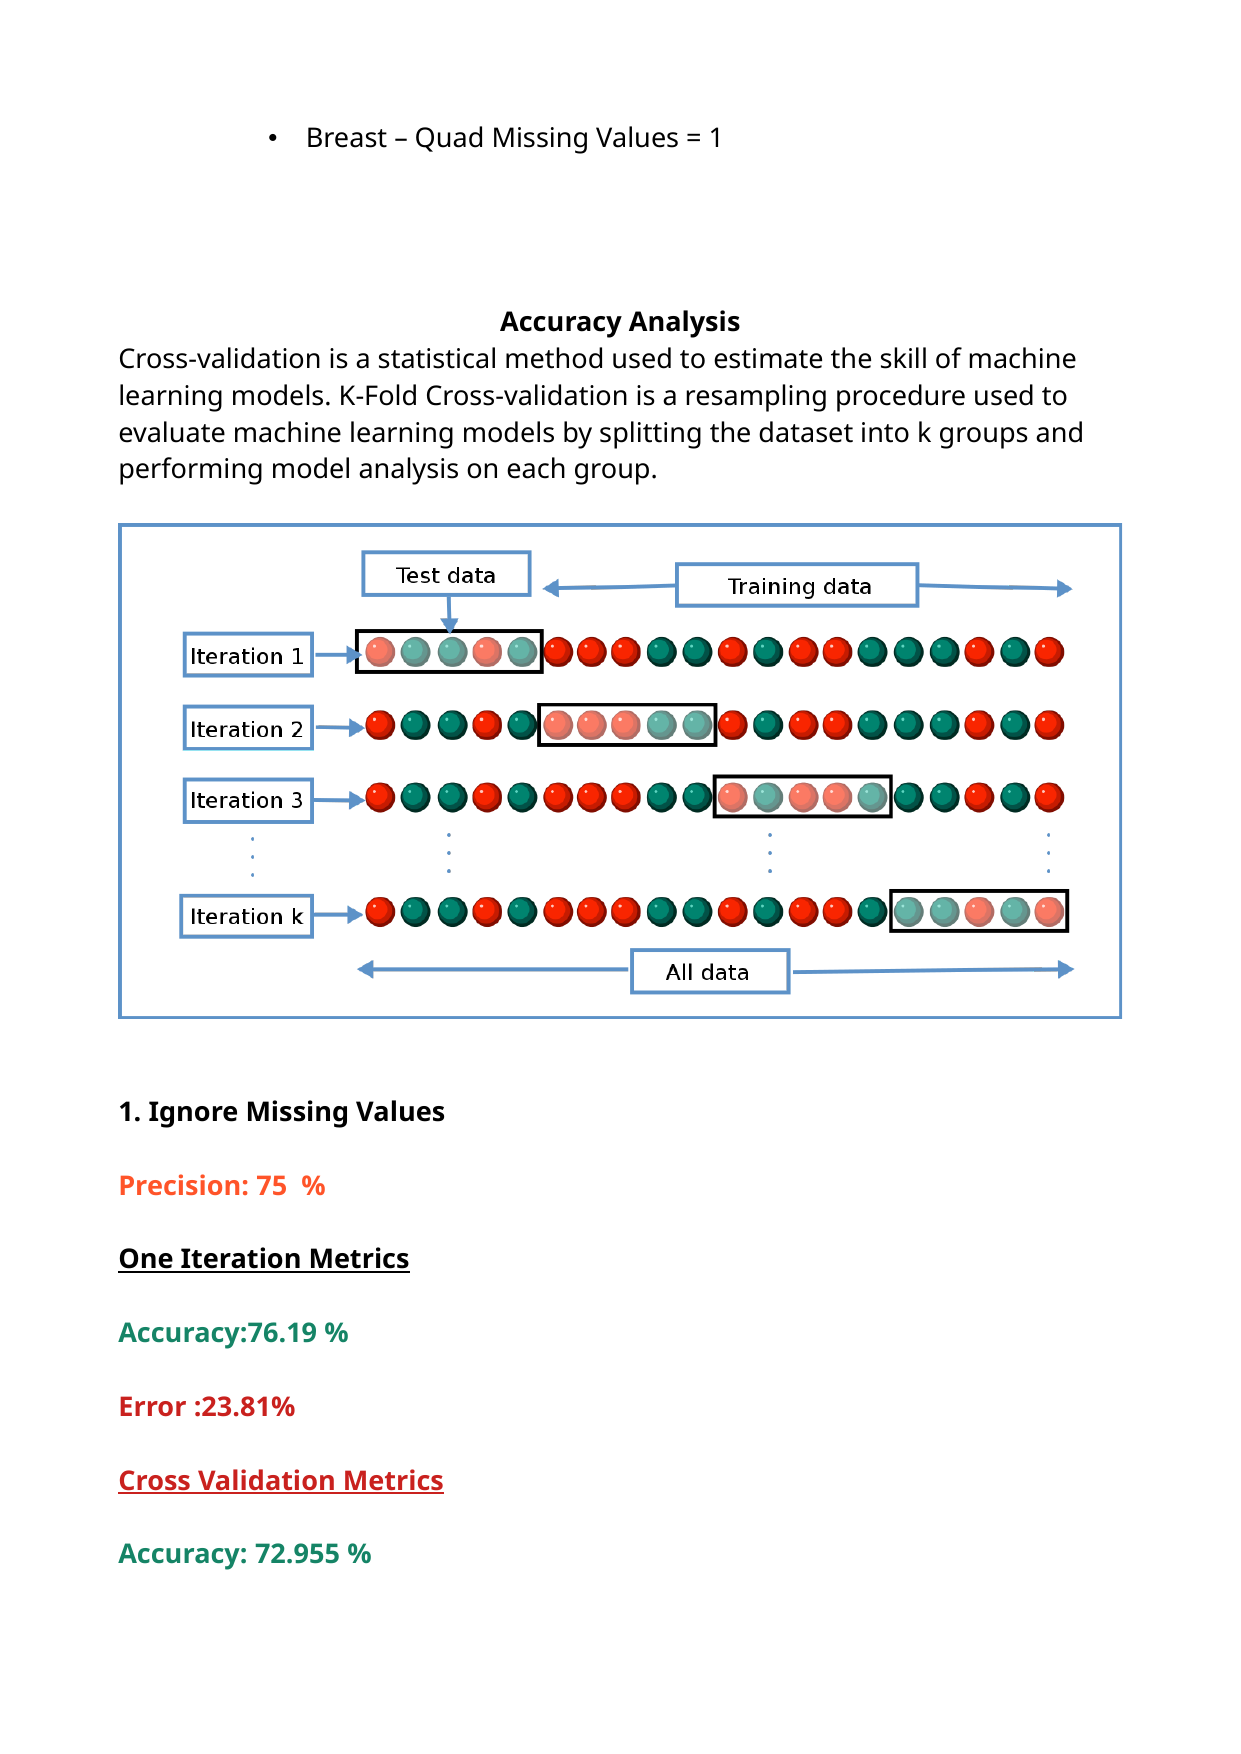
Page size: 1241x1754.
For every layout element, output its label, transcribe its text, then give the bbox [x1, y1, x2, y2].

text Cross-validation is a statistical method used to estimate the skill of machine learning models. K-Fold Cross-validation is a resampling procedure used to evaluate machine learning models by splitting the dataset into k groups and performing model analysis on each group. [118, 339, 1122, 487]
text Accuracy Analysis [118, 302, 1122, 339]
list Breast – Quad Missing Values = 1 [268, 118, 1122, 192]
text One Iteration Metrics [118, 1240, 1122, 1277]
picture [118, 523, 1123, 1019]
text Cross Validation Metrics [118, 1461, 1122, 1498]
text Error :23.81% [118, 1387, 1122, 1424]
text Precision: 75 % [118, 1166, 1122, 1203]
text 1. Ignore Missing Values [118, 1092, 1122, 1129]
text Accuracy:76.19 % [118, 1314, 1122, 1351]
text Accuracy: 72.955 % [118, 1535, 1122, 1572]
